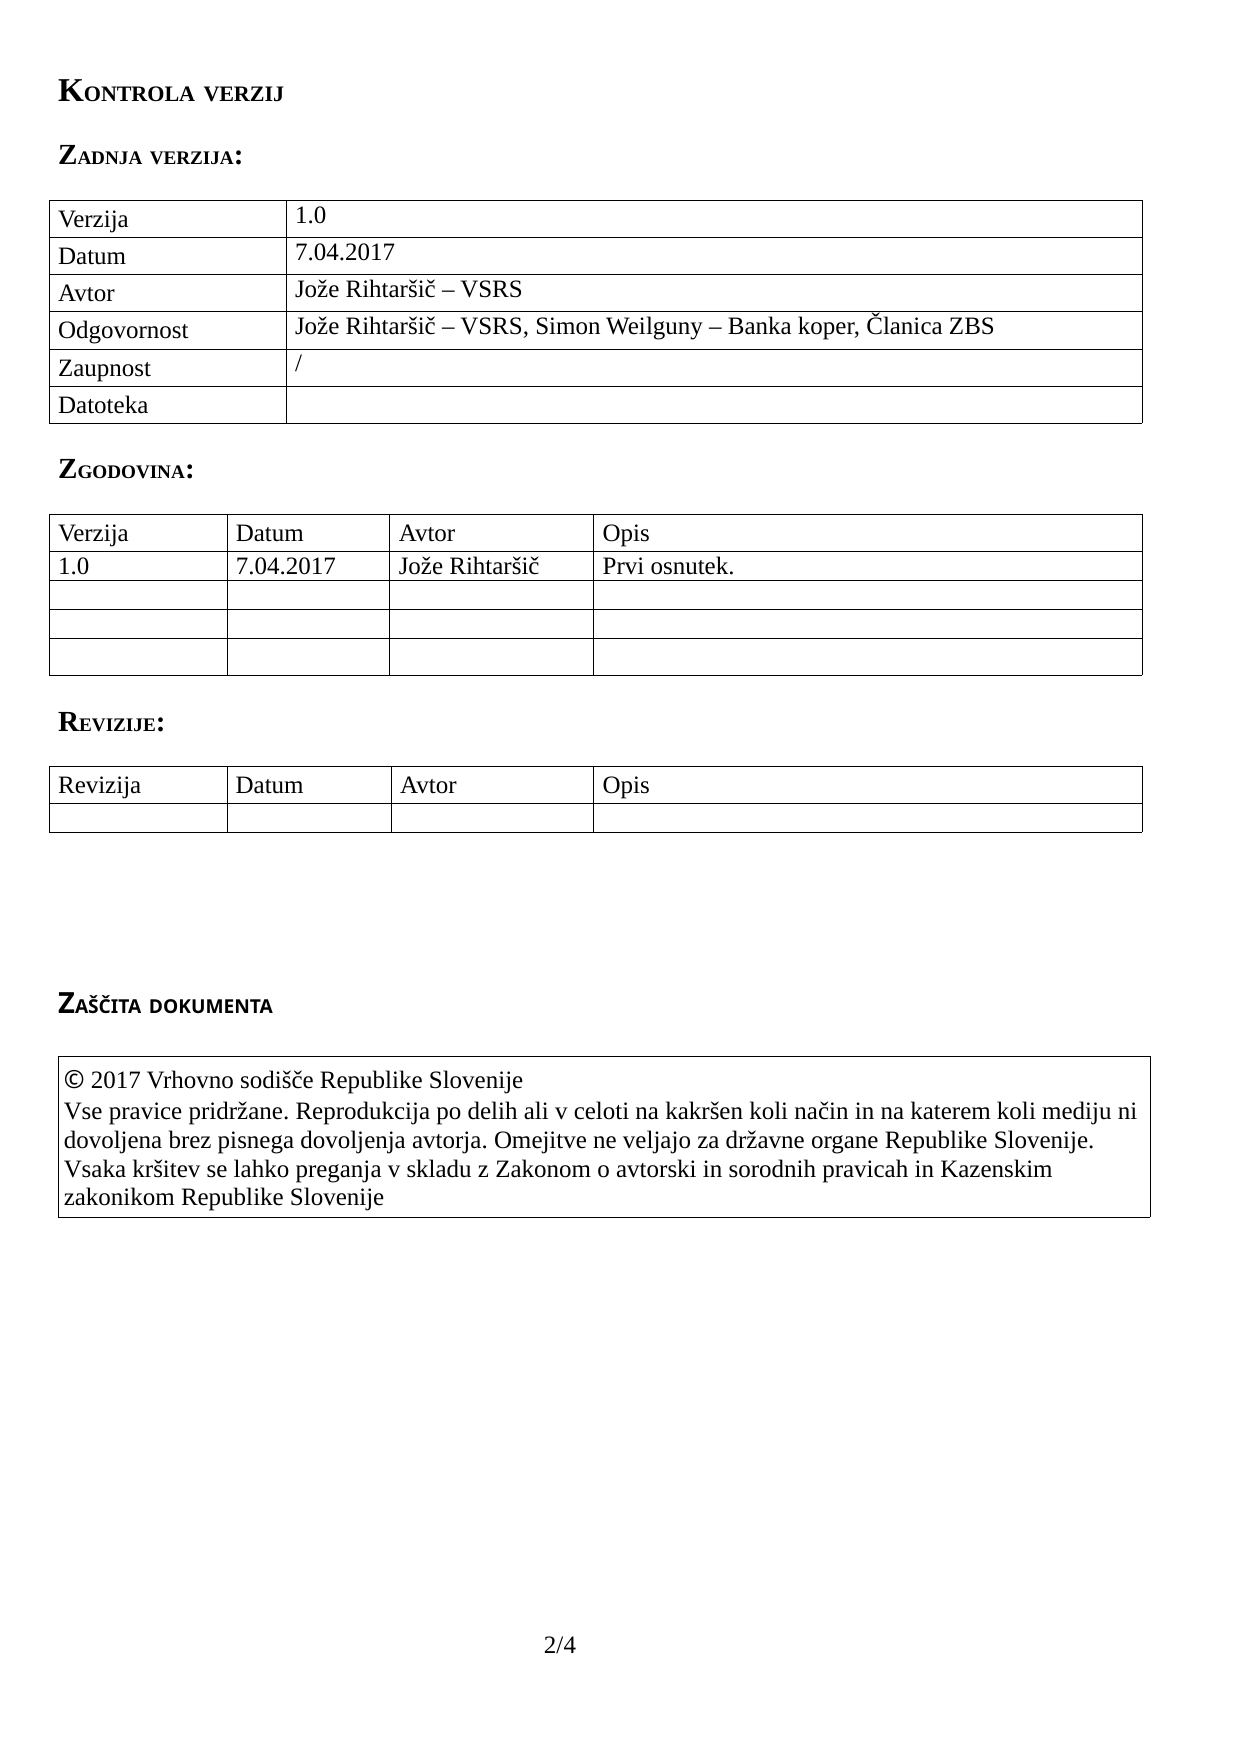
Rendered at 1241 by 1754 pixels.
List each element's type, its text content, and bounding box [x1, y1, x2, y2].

table_cell [392, 804, 593, 832]
table_header Verzija [50, 201, 286, 237]
table_cell Avtor [50, 275, 286, 311]
table_cell [390, 581, 593, 609]
table_cell Jože Rihtaršič [390, 552, 593, 580]
table_cell [228, 804, 391, 832]
table_header Revizija [50, 767, 227, 803]
table_cell Datoteka [50, 387, 286, 423]
table_cell [228, 581, 389, 609]
table_cell Prvi osnutek. [594, 552, 1142, 580]
table_header Opis [594, 767, 1142, 803]
table_cell [228, 639, 389, 675]
table_cell [390, 639, 593, 675]
table_cell [594, 804, 1142, 832]
table_cell Datum [50, 238, 286, 274]
table_cell [594, 610, 1142, 638]
table_cell [50, 639, 227, 675]
table_cell 7.04.2017 [287, 238, 1142, 274]
text Zgodovina: [58, 452, 1177, 485]
table_cell / [287, 350, 1142, 386]
table_header Verzija [50, 515, 227, 551]
table_cell Zaupnost [50, 350, 286, 386]
table_cell [228, 610, 389, 638]
text Kontrola verzij [58, 70, 1177, 109]
table_cell Odgovornost [50, 312, 286, 348]
table_cell [594, 581, 1142, 609]
table_header 1.0 [287, 201, 1142, 237]
table_cell [594, 639, 1142, 675]
text Revizije: [58, 704, 1177, 737]
table_header Opis [594, 515, 1142, 551]
table_cell [287, 387, 1142, 423]
text Zadnja verzija: [58, 137, 1177, 171]
table_cell [390, 610, 593, 638]
table_cell Jože Rihtaršič – VSRS, Simon Weilguny – Banka koper, Članica ZBS [287, 312, 1142, 348]
table_header Avtor [390, 515, 593, 551]
table_header Datum [228, 515, 389, 551]
table_header Avtor [392, 767, 593, 803]
table_cell Jože Rihtaršič – VSRS [287, 275, 1142, 311]
table_cell [50, 610, 227, 638]
table_cell 7.04.2017 [228, 552, 389, 580]
table_cell 1.0 [50, 552, 227, 580]
text Zaščita dokumenta [58, 982, 1177, 1022]
table_header © 2017 Vrhovno sodišče Republike Slovenije Vse pravice pridržane. Reprodukcija po delih ali v celoti na kakršen koli način in na katerem koli mediju ni dovoljena brez pisnega dovoljenja avtorja. Omejitve ne veljajo za državne organe Republike Slovenije. Vsaka kršitev se lahko preganja v skladu z Zakonom o avtorski in sorodnih pravicah in Kazenskim zakonikom Republike Slovenije [59, 1057, 1150, 1217]
table_cell [50, 581, 227, 609]
table_cell [50, 804, 227, 832]
table_header Datum [228, 767, 391, 803]
